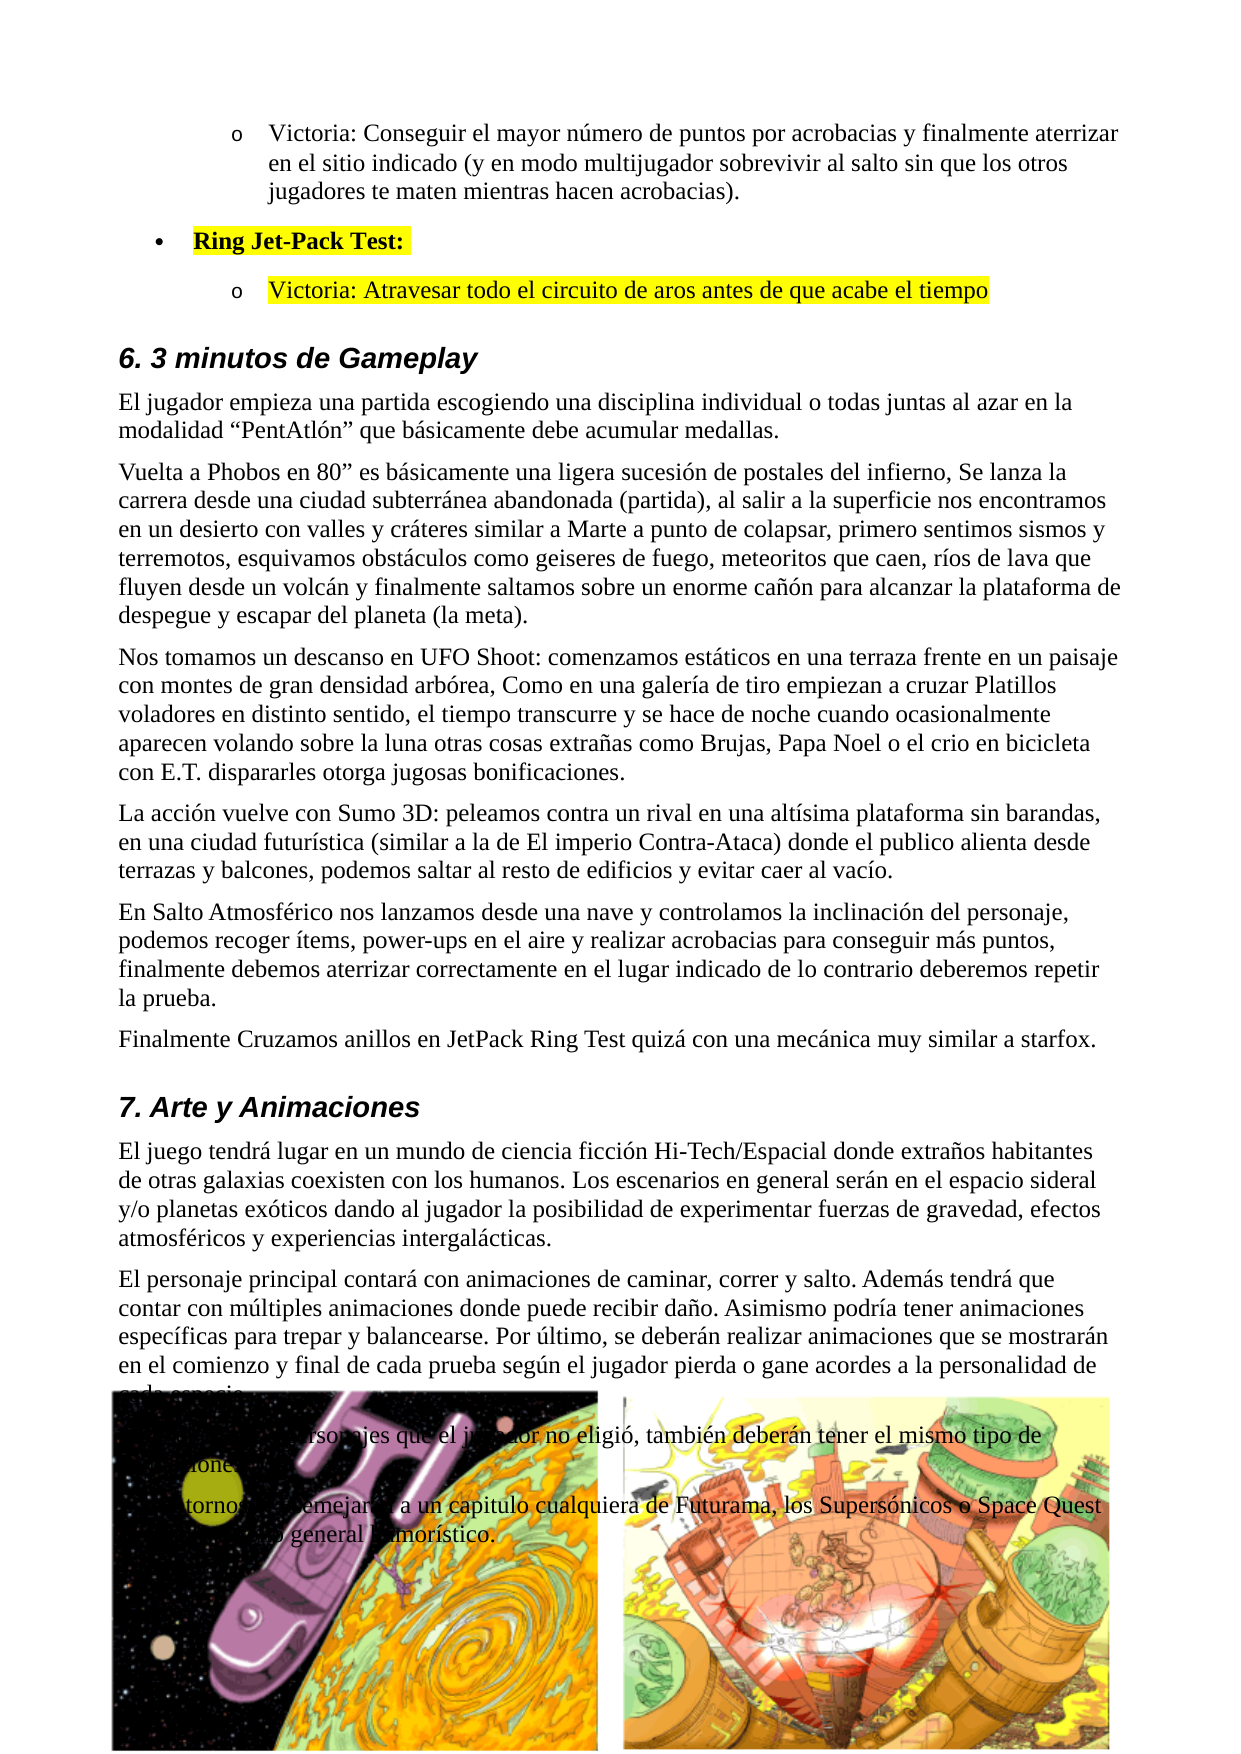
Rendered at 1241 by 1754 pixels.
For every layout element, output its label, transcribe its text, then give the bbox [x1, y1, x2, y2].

text En Salto Atmosférico nos lanzamos desde una nave y controlamos la inclinación del personaje, podemos recoger ítems, power-ups en el aire y realizar acrobacias para conseguir más puntos, finalmente debemos aterrizar correctamente en el lugar indicado de lo contrario deberemos repetir la prueba. [118, 897, 1122, 1012]
list Ring Jet-Pack Test: [156, 226, 1122, 255]
list Victoria: Atravesar todo el circuito de aros antes de que acabe el tiempo [231, 276, 1122, 305]
text El personaje principal contará con animaciones de caminar, correr y salto. Además tendrá que contar con múltiples animaciones donde puede recibir daño. Asimismo podría tener animaciones específicas para trepar y balancearse. Por último, se deberán realizar animaciones que se mostrarán en el comienzo y final de cada prueba según el jugador pierda o gane acordes a la personalidad de cada especie. [118, 1264, 1122, 1408]
text La acción vuelve con Sumo 3D: peleamos contra un rival en una altísima plataforma sin barandas, en una ciudad futurística (similar a la de El imperio Contra-Ataca) donde el publico alienta desde terrazas y balcones, podemos saltar al resto de edificios y evitar caer al vacío. [118, 798, 1122, 884]
text El juego tendrá lugar en un mundo de ciencia ficción Hi-Tech/Espacial donde extraños habitantes de otras galaxias coexisten con los humanos. Los escenarios en general serán en el espacio sideral y/o planetas exóticos dando al jugador la posibilidad de experimentar fuerzas de gravedad, efectos atmosféricos y experiencias intergalácticas. [118, 1136, 1122, 1251]
text Finalmente Cruzamos anillos en JetPack Ring Test quizá con una mecánica muy similar a starfox. [118, 1024, 1122, 1053]
subtitle 7. Arte y Animaciones [118, 1090, 1122, 1124]
list Victoria: Conseguir el mayor número de puntos por acrobacias y finalmente aterrizar en el sitio indicado (y en modo multijugador sobrevivir al salto sin que los otros jugadores te maten mientras hacen acrobacias). [231, 118, 1122, 205]
text El jugador empieza una partida escogiendo una disciplina individual o todas juntas al azar en la modalidad “PentAtlón” que básicamente debe acumular medallas. [118, 387, 1122, 444]
subtitle 6. 3 minutos de Gameplay [118, 341, 1122, 374]
text Nos tomamos un descanso en UFO Shoot: comenzamos estáticos en una terraza frente en un paisaje con montes de gran densidad arbórea, Como en una galería de tiro empiezan a cruzar Platillos voladores en distinto sentido, el tiempo transcurre y se hace de noche cuando ocasionalmente aparecen volando sobre la luna otras cosas extrañas como Brujas, Papa Noel o el crio en bicicleta con E.T. dispararles otorga jugosas bonificaciones. [118, 642, 1122, 785]
text Vuelta a Phobos en 80” es básicamente una ligera sucesión de postales del infierno, Se lanza la carrera desde una ciudad subterránea abandonada (partida), al salir a la superficie nos encontramos en un desierto con valles y cráteres similar a Marte a punto de colapsar, primero sentimos sismos y terremotos, esquivamos obstáculos como geiseres de fuego, meteoritos que caen, ríos de lava que fluyen desde un volcán y finalmente saltamos sobre un enorme cañón para alcanzar la plataforma de despegue y escapar del planeta (la meta). [118, 457, 1122, 629]
